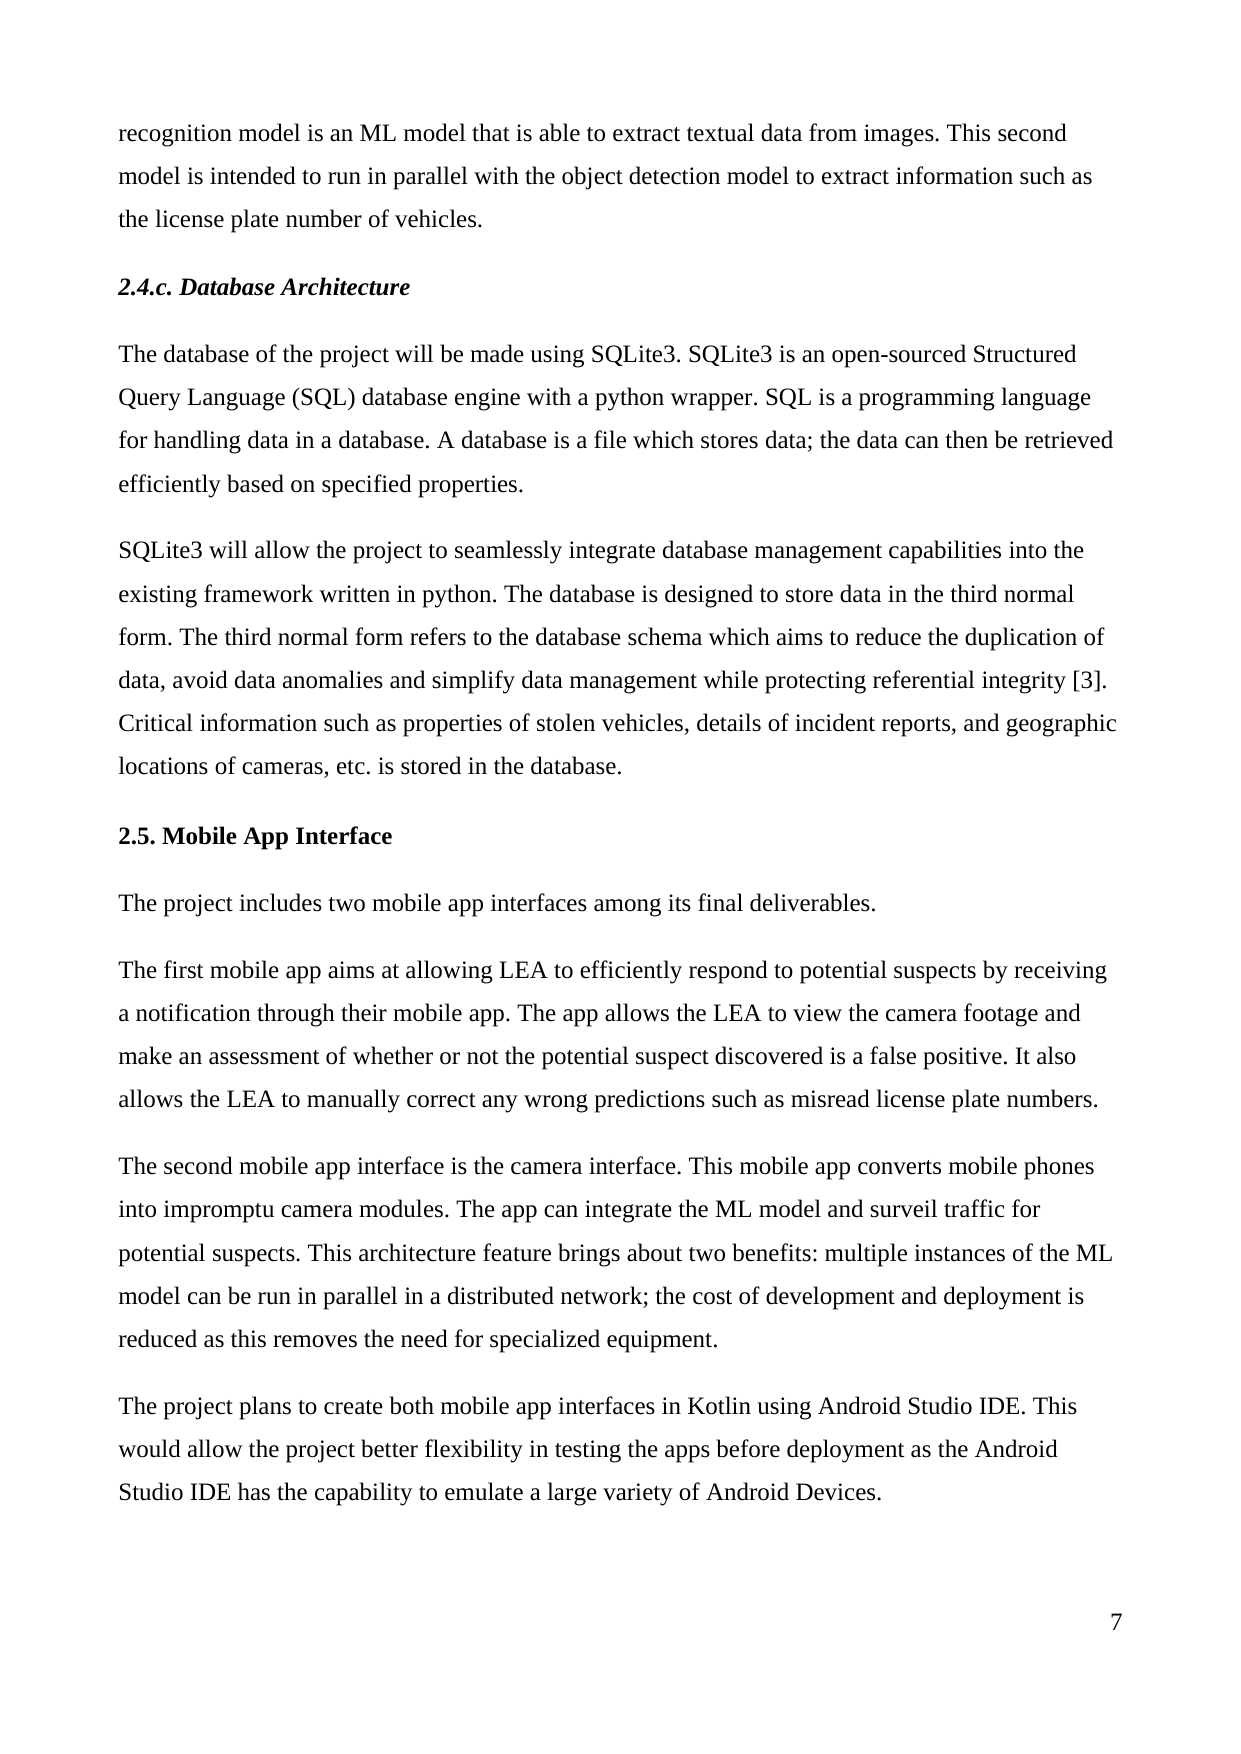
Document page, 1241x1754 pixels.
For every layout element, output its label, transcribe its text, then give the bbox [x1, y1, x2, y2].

text The database of the project will be made using SQLite3. SQLite3 is an open-sourced Structured Query Language (SQL) database engine with a python wrapper. SQL is a programming language for handling data in a database. A database is a file which stores data; the data can then be retrieved efficiently based on specified properties. [118, 339, 1122, 497]
text The first mobile app aims at allowing LEA to efficiently respond to potential suspects by receiving a notification through their mobile app. The app allows the LEA to view the camera footage and make an assessment of whether or not the potential suspect discovered is a false positive. It also allows the LEA to manually correct any wrong predictions such as misread license plate numbers. [118, 955, 1122, 1113]
subtitle 2.5. Mobile App Interface [118, 821, 1122, 849]
text recognition model is an ML model that is able to extract textual data from images. This second model is intended to run in parallel with the object detection model to extract information such as the license plate number of vehicles. [118, 118, 1122, 233]
text SQLite3 will allow the project to seamlessly integrate database management capabilities into the existing framework written in python. The database is designed to store data in the third normal form. The third normal form refers to the database schema which aims to reduce the duplication of data, avoid data anomalies and simplify data management while protecting referential integrity [3]. Critical information such as properties of stolen vehicles, details of incident reports, and geographic locations of cameras, etc. is stored in the database. [118, 536, 1122, 780]
text The second mobile app interface is the camera interface. This mobile app converts mobile phones into impromptu camera modules. The app can integrate the ML model and surveil traffic for potential suspects. This architecture feature brings about two benefits: multiple instances of the ML model can be run in parallel in a distributed network; the cost of development and deployment is reduced as this removes the need for specialized equipment. [118, 1151, 1122, 1353]
text The project plans to create both mobile app interfaces in Kotlin using Android Studio IDE. This would allow the project better flexibility in testing the apps before deployment as the Android Studio IDE has the capability to emulate a large variety of Android Devices. [118, 1391, 1122, 1506]
subtitle 2.4.c. Database Architecture [118, 272, 1122, 301]
text The project includes two mobile app interfaces among its final deliverables. [118, 888, 1122, 917]
